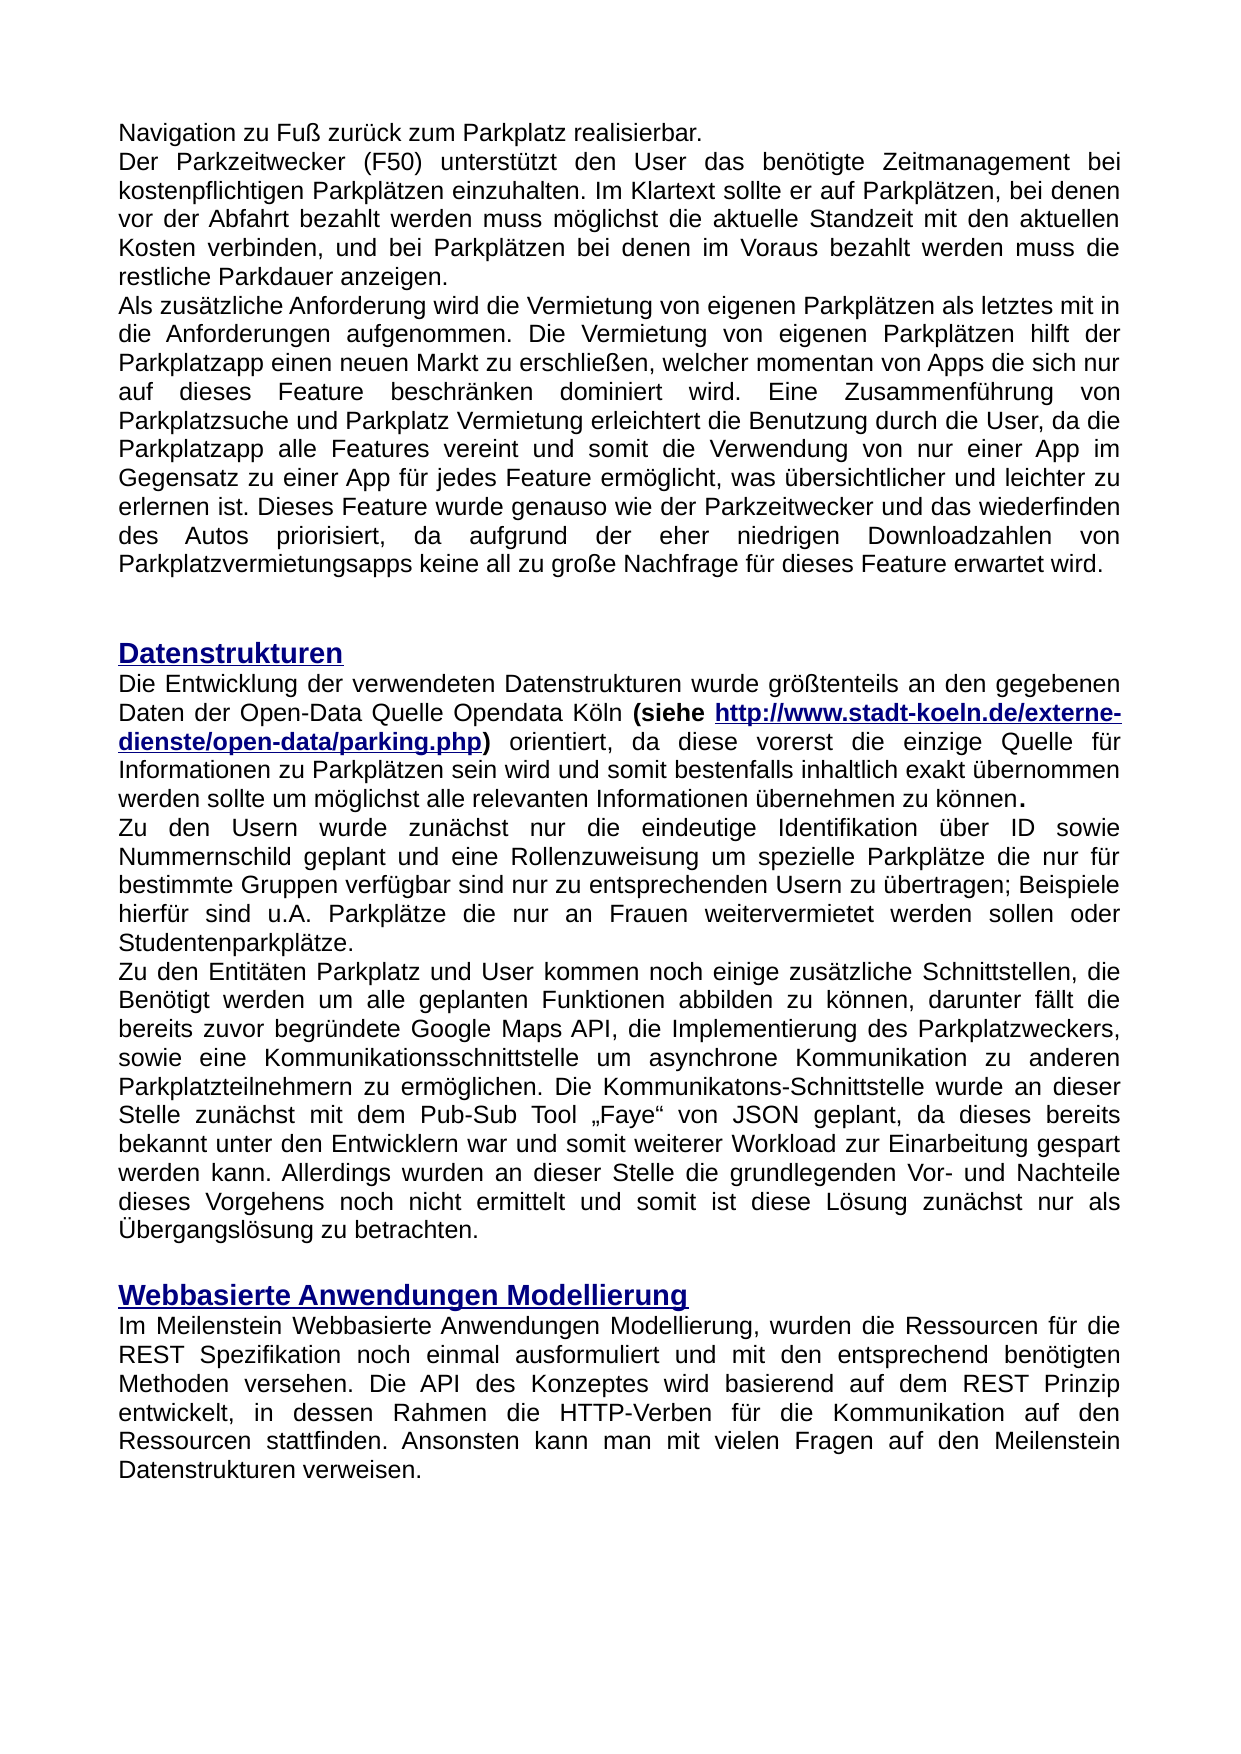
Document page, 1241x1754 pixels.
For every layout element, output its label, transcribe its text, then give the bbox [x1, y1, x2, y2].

text Datenstrukturen [118, 636, 1122, 669]
text Der Parkzeitwecker (F50) unterstützt den User das benötigte Zeitmanagement bei kostenpflichtigen Parkplätzen einzuhalten. Im Klartext sollte er auf Parkplätzen, bei denen vor der Abfahrt bezahlt werden muss möglichst die aktuelle Standzeit mit den aktuellen Kosten verbinden, und bei Parkplätzen bei denen im Voraus bezahlt werden muss die restliche Parkdauer anzeigen. [118, 147, 1122, 291]
text Zu den Entitäten Parkplatz und User kommen noch einige zusätzliche Schnittstellen, die Benötigt werden um alle geplanten Funktionen abbilden zu können, darunter fällt die bereits zuvor begründete Google Maps API, die Implementierung des Parkplatzweckers, sowie eine Kommunikationsschnittstelle um asynchrone Kommunikation zu anderen Parkplatzteilnehmern zu ermöglichen. Die Kommunikatons-Schnittstelle wurde an dieser Stelle zunächst mit dem Pub-Sub Tool „Faye“ von JSON geplant, da dieses bereits bekannt unter den Entwicklern war und somit weiterer Workload zur Einarbeitung gespart werden kann. Allerdings wurden an dieser Stelle die grundlegenden Vor- und Nachteile dieses Vorgehens noch nicht ermittelt und somit ist diese Lösung zunächst nur als Übergangslösung zu betrachten. [118, 957, 1122, 1244]
text Webbasierte Anwendungen Modellierung [118, 1278, 1122, 1311]
text Die Entwicklung der verwendeten Datenstrukturen wurde größtenteils an den gegebenen Daten der Open-Data Quelle Opendata Köln (siehe http://www.stadt-koeln.de/externe-dienste/open-data/parking.php) orientiert, da diese vorerst die einzige Quelle für Informationen zu Parkplätzen sein wird und somit bestenfalls inhaltlich exakt übernommen werden sollte um möglichst alle relevanten Informationen übernehmen zu können. [118, 669, 1122, 813]
text Im Meilenstein Webbasierte Anwendungen Modellierung, wurden die Ressourcen für die REST Spezifikation noch einmal ausformuliert und mit den entsprechend benötigten Methoden versehen. Die API des Konzeptes wird basierend auf dem REST Prinzip entwickelt, in dessen Rahmen die HTTP-Verben für die Kommunikation auf den Ressourcen stattfinden. Ansonsten kann man mit vielen Fragen auf den Meilenstein Datenstrukturen verweisen. [118, 1311, 1122, 1484]
text Als zusätzliche Anforderung wird die Vermietung von eigenen Parkplätzen als letztes mit in die Anforderungen aufgenommen. Die Vermietung von eigenen Parkplätzen hilft der Parkplatzapp einen neuen Markt zu erschließen, welcher momentan von Apps die sich nur auf dieses Feature beschränken dominiert wird. Eine Zusammenführung von Parkplatzsuche und Parkplatz Vermietung erleichtert die Benutzung durch die User, da die Parkplatzapp alle Features vereint und somit die Verwendung von nur einer App im Gegensatz zu einer App für jedes Feature ermöglicht, was übersichtlicher und leichter zu erlernen ist. Dieses Feature wurde genauso wie der Parkzeitwecker und das wiederfinden des Autos priorisiert, da aufgrund der eher niedrigen Downloadzahlen von Parkplatzvermietungsapps keine all zu große Nachfrage für dieses Feature erwartet wird. [118, 291, 1122, 578]
text Zu den Usern wurde zunächst nur die eindeutige Identifikation über ID sowie Nummernschild geplant und eine Rollenzuweisung um spezielle Parkplätze die nur für bestimmte Gruppen verfügbar sind nur zu entsprechenden Usern zu übertragen; Beispiele hierfür sind u.A. Parkplätze die nur an Frauen weitervermietet werden sollen oder Studentenparkplätze. [118, 813, 1122, 957]
text Navigation zu Fuß zurück zum Parkplatz realisierbar. [118, 118, 1122, 147]
